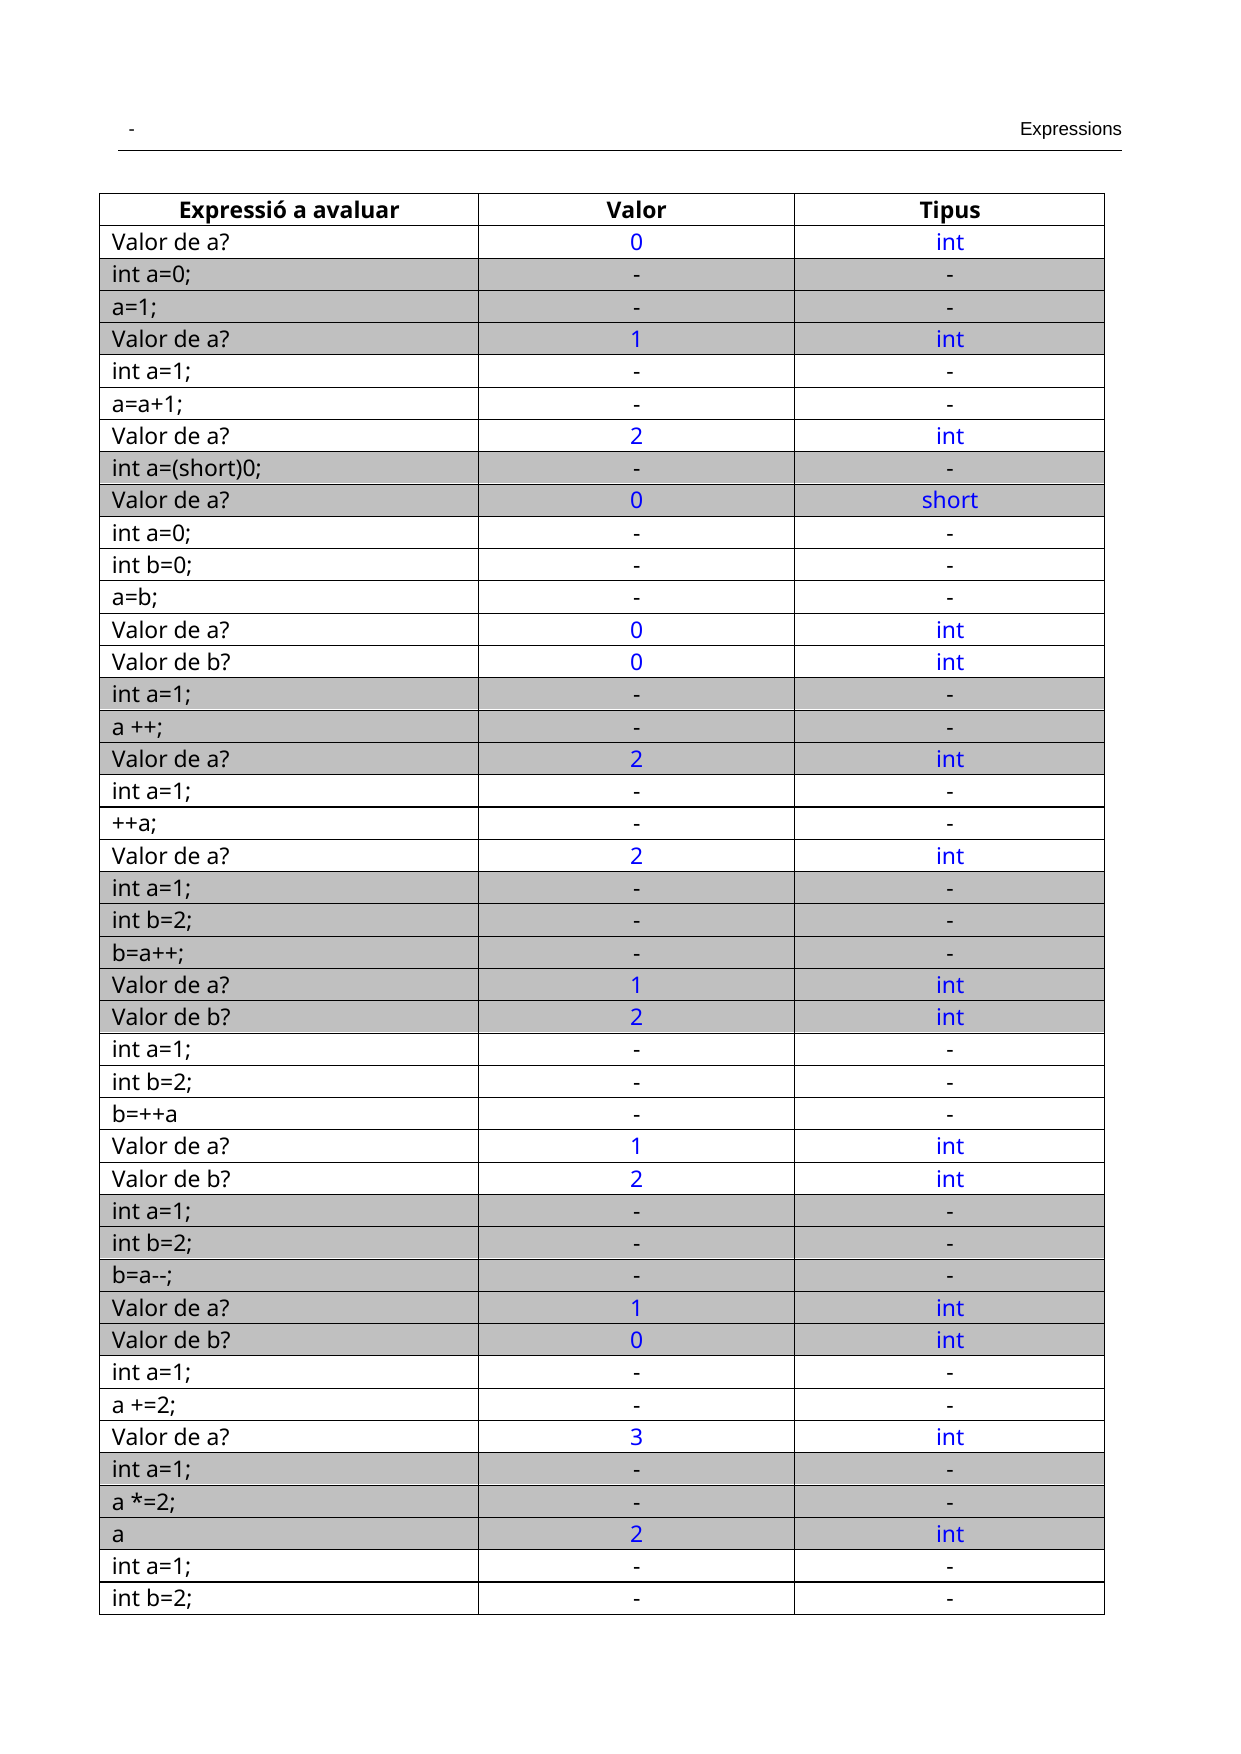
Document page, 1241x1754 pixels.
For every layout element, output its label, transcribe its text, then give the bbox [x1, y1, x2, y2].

table_cell - [479, 711, 794, 742]
table_cell - [795, 1098, 1104, 1129]
table_cell 0 [479, 646, 794, 677]
table_cell a=b; [100, 581, 478, 613]
table_cell - [795, 517, 1104, 548]
table_cell int [795, 743, 1104, 774]
table_cell Valor de a? [100, 1130, 478, 1162]
table_cell int [795, 646, 1104, 677]
table_cell Valor de a? [100, 420, 478, 451]
table_cell 0 [479, 1324, 794, 1355]
table_cell - [479, 1098, 794, 1129]
table_cell a ++; [100, 711, 478, 742]
table_cell int b=0; [100, 549, 478, 580]
table_cell 0 [479, 226, 794, 257]
table_cell b=++a [100, 1098, 478, 1129]
table_cell int a=0; [100, 517, 478, 548]
table_cell Valor de a? [100, 840, 478, 871]
table_cell - [795, 1034, 1104, 1065]
table_cell - [479, 678, 794, 709]
table_cell - [795, 355, 1104, 387]
table_cell int a=1; [100, 1195, 478, 1226]
table_cell b=a--; [100, 1260, 478, 1291]
table_cell 1 [479, 1292, 794, 1323]
table_cell - [795, 1486, 1104, 1517]
table_cell - [479, 1583, 794, 1614]
table_cell - [795, 581, 1104, 613]
table_cell int a=1; [100, 1453, 478, 1484]
table_cell int [795, 1163, 1104, 1194]
table_cell - [479, 1260, 794, 1291]
table_cell int a=1; [100, 775, 478, 806]
table_cell a [100, 1518, 478, 1549]
table_cell - [479, 291, 794, 322]
table_cell - [795, 872, 1104, 903]
table_cell 2 [479, 840, 794, 871]
table_cell - [795, 1583, 1104, 1614]
table_cell - [795, 452, 1104, 483]
table_header Valor [479, 194, 794, 225]
table_cell Valor de a? [100, 323, 478, 354]
table_cell 2 [479, 1001, 794, 1032]
table_cell 2 [479, 1518, 794, 1549]
table_cell Valor de a? [100, 1292, 478, 1323]
table_cell int [795, 323, 1104, 354]
table_cell - [479, 549, 794, 580]
table_cell - [795, 259, 1104, 290]
table_cell int [795, 420, 1104, 451]
table_cell - [479, 259, 794, 290]
table_cell - [479, 775, 794, 806]
table_cell - [479, 1550, 794, 1581]
table_cell Valor de b? [100, 646, 478, 677]
table_cell a=a+1; [100, 388, 478, 419]
table_cell 2 [479, 743, 794, 774]
table_cell int a=1; [100, 872, 478, 903]
table_cell int b=2; [100, 1227, 478, 1258]
table_cell 1 [479, 1130, 794, 1162]
table_cell int b=2; [100, 1583, 478, 1614]
table_cell - [795, 1195, 1104, 1226]
table_cell - [795, 808, 1104, 839]
table_cell Valor de a? [100, 226, 478, 257]
table_cell - [479, 937, 794, 968]
table_cell - [795, 1260, 1104, 1291]
table_cell int a=1; [100, 1356, 478, 1388]
table_cell - [479, 1356, 794, 1388]
table_cell int [795, 1130, 1104, 1162]
table_cell int [795, 1421, 1104, 1452]
table_cell - [795, 775, 1104, 806]
table_cell - [479, 904, 794, 936]
table_cell Valor de a? [100, 743, 478, 774]
table_cell Valor de a? [100, 614, 478, 645]
table_cell int [795, 969, 1104, 1000]
table_cell Valor de b? [100, 1001, 478, 1032]
table_cell - [479, 1389, 794, 1420]
table_cell int [795, 1001, 1104, 1032]
table_cell - [795, 1453, 1104, 1484]
table_cell - [795, 1550, 1104, 1581]
table_cell - [795, 388, 1104, 419]
table_cell - [795, 1066, 1104, 1097]
table_cell Valor de b? [100, 1163, 478, 1194]
table_cell 1 [479, 323, 794, 354]
table_cell - [795, 1389, 1104, 1420]
table_cell Valor de a? [100, 485, 478, 516]
table_cell 0 [479, 614, 794, 645]
table_cell 2 [479, 1163, 794, 1194]
table_cell - [479, 355, 794, 387]
table_header Tipus [795, 194, 1104, 225]
table_cell - [479, 581, 794, 613]
table_cell int [795, 1324, 1104, 1355]
table_cell int [795, 1292, 1104, 1323]
table_cell int a=1; [100, 1550, 478, 1581]
table_cell int a=1; [100, 678, 478, 709]
table_cell - [795, 1356, 1104, 1388]
table_cell Valor de a? [100, 1421, 478, 1452]
table_cell - [795, 904, 1104, 936]
table_cell 2 [479, 420, 794, 451]
table_cell int a=1; [100, 355, 478, 387]
table_cell - [479, 1227, 794, 1258]
table_cell int a=0; [100, 259, 478, 290]
table_cell a *=2; [100, 1486, 478, 1517]
table_header Expressió a avaluar [100, 194, 478, 225]
table_cell - [479, 1195, 794, 1226]
table_cell int b=2; [100, 1066, 478, 1097]
table_cell - [479, 872, 794, 903]
table_cell 0 [479, 485, 794, 516]
table_cell ++a; [100, 808, 478, 839]
table_cell 1 [479, 969, 794, 1000]
table_cell a +=2; [100, 1389, 478, 1420]
table_cell int [795, 840, 1104, 871]
table_cell - [479, 1453, 794, 1484]
table_cell - [795, 291, 1104, 322]
table_cell - [479, 1486, 794, 1517]
table_cell 3 [479, 1421, 794, 1452]
table_cell - [795, 937, 1104, 968]
table_cell short [795, 485, 1104, 516]
table_cell Valor de b? [100, 1324, 478, 1355]
table_cell - [479, 388, 794, 419]
table_cell - [479, 1034, 794, 1065]
table_cell int [795, 614, 1104, 645]
table_cell int b=2; [100, 904, 478, 936]
table_cell int [795, 1518, 1104, 1549]
table_cell b=a++; [100, 937, 478, 968]
table_cell - [479, 517, 794, 548]
table_cell - [795, 711, 1104, 742]
table_cell int [795, 226, 1104, 257]
table_cell - [479, 808, 794, 839]
table_cell int a=1; [100, 1034, 478, 1065]
table_cell - [795, 549, 1104, 580]
table_cell - [479, 1066, 794, 1097]
table_cell Valor de a? [100, 969, 478, 1000]
table_cell - [795, 1227, 1104, 1258]
table_cell int a=(short)0; [100, 452, 478, 483]
table_cell a=1; [100, 291, 478, 322]
table_cell - [795, 678, 1104, 709]
table_cell - [479, 452, 794, 483]
